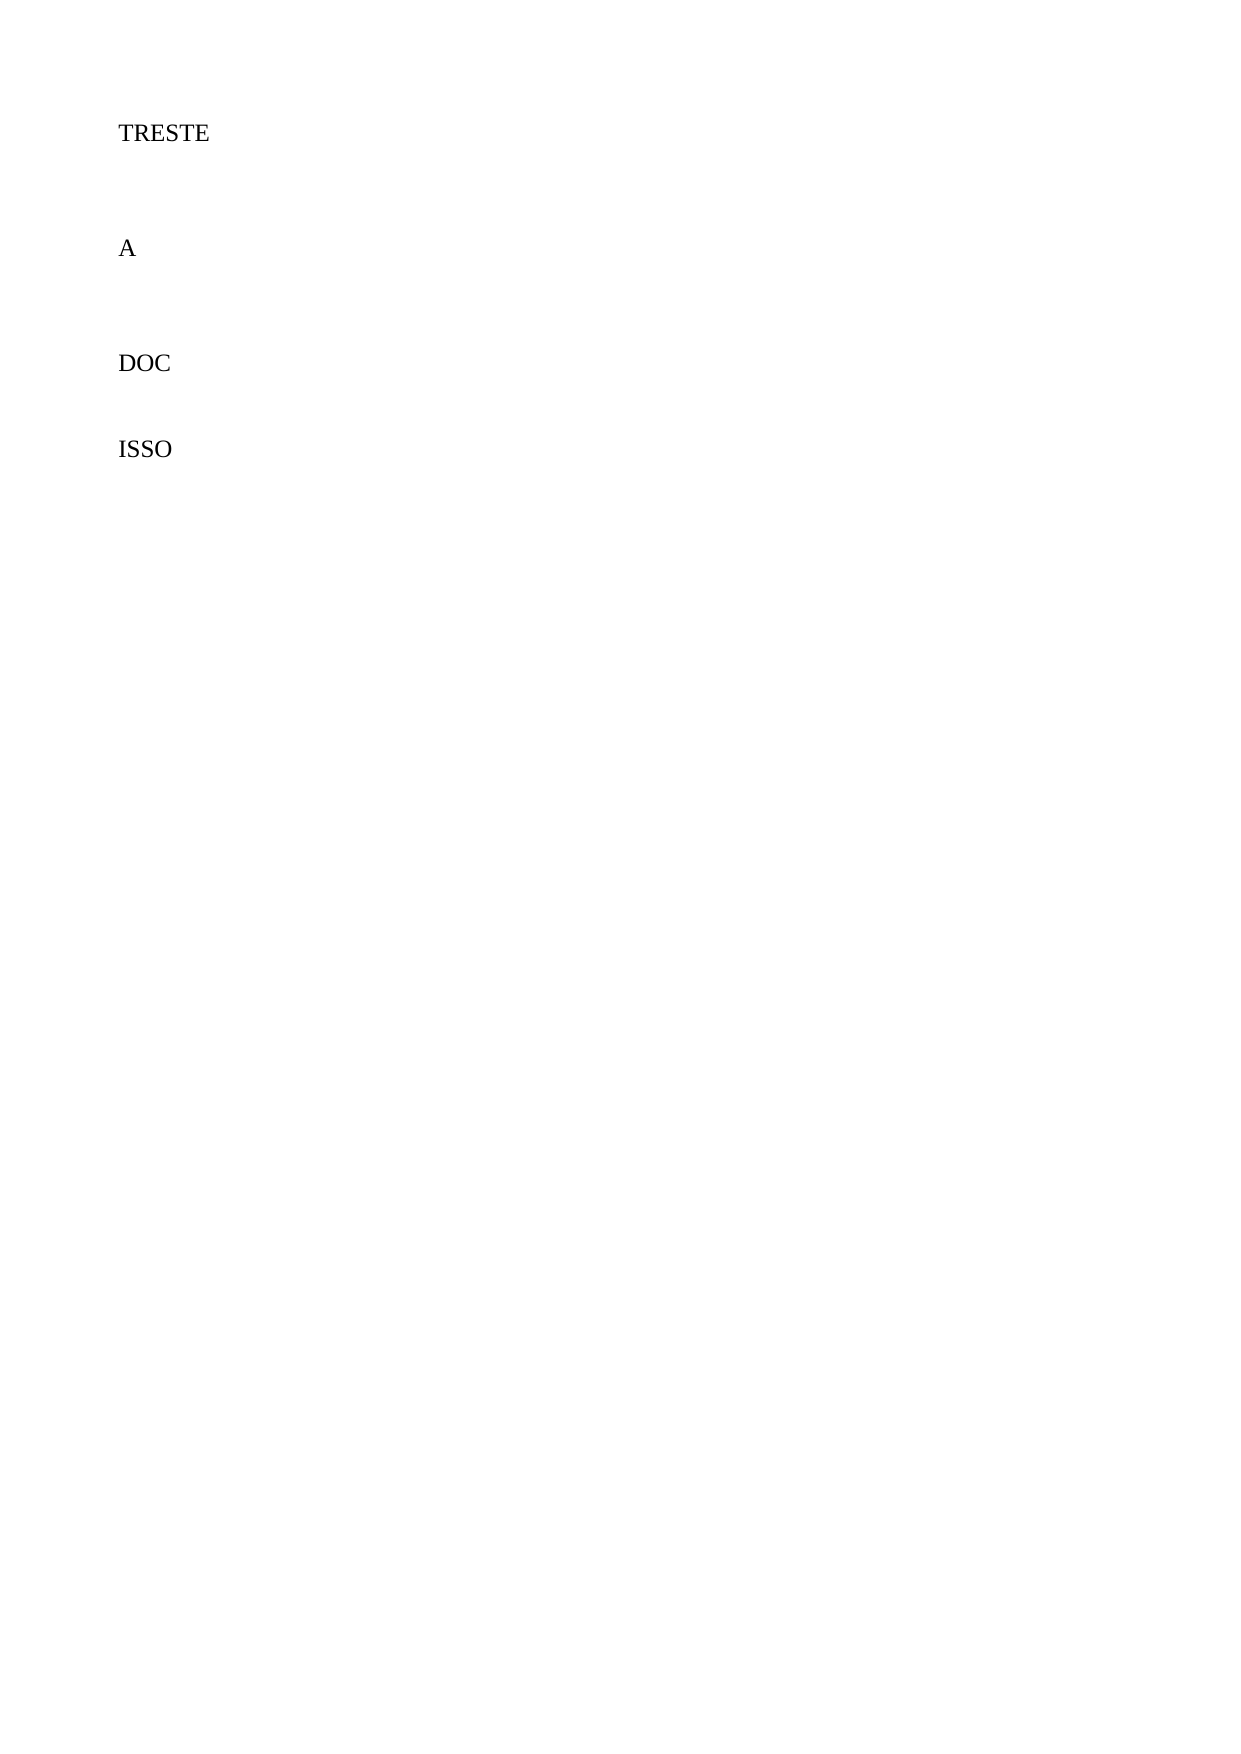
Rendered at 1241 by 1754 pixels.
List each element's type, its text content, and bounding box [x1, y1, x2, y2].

text DOC [118, 348, 1122, 406]
text A [118, 233, 1122, 319]
text ISSO [118, 406, 1122, 463]
text TRESTE [118, 118, 1122, 147]
